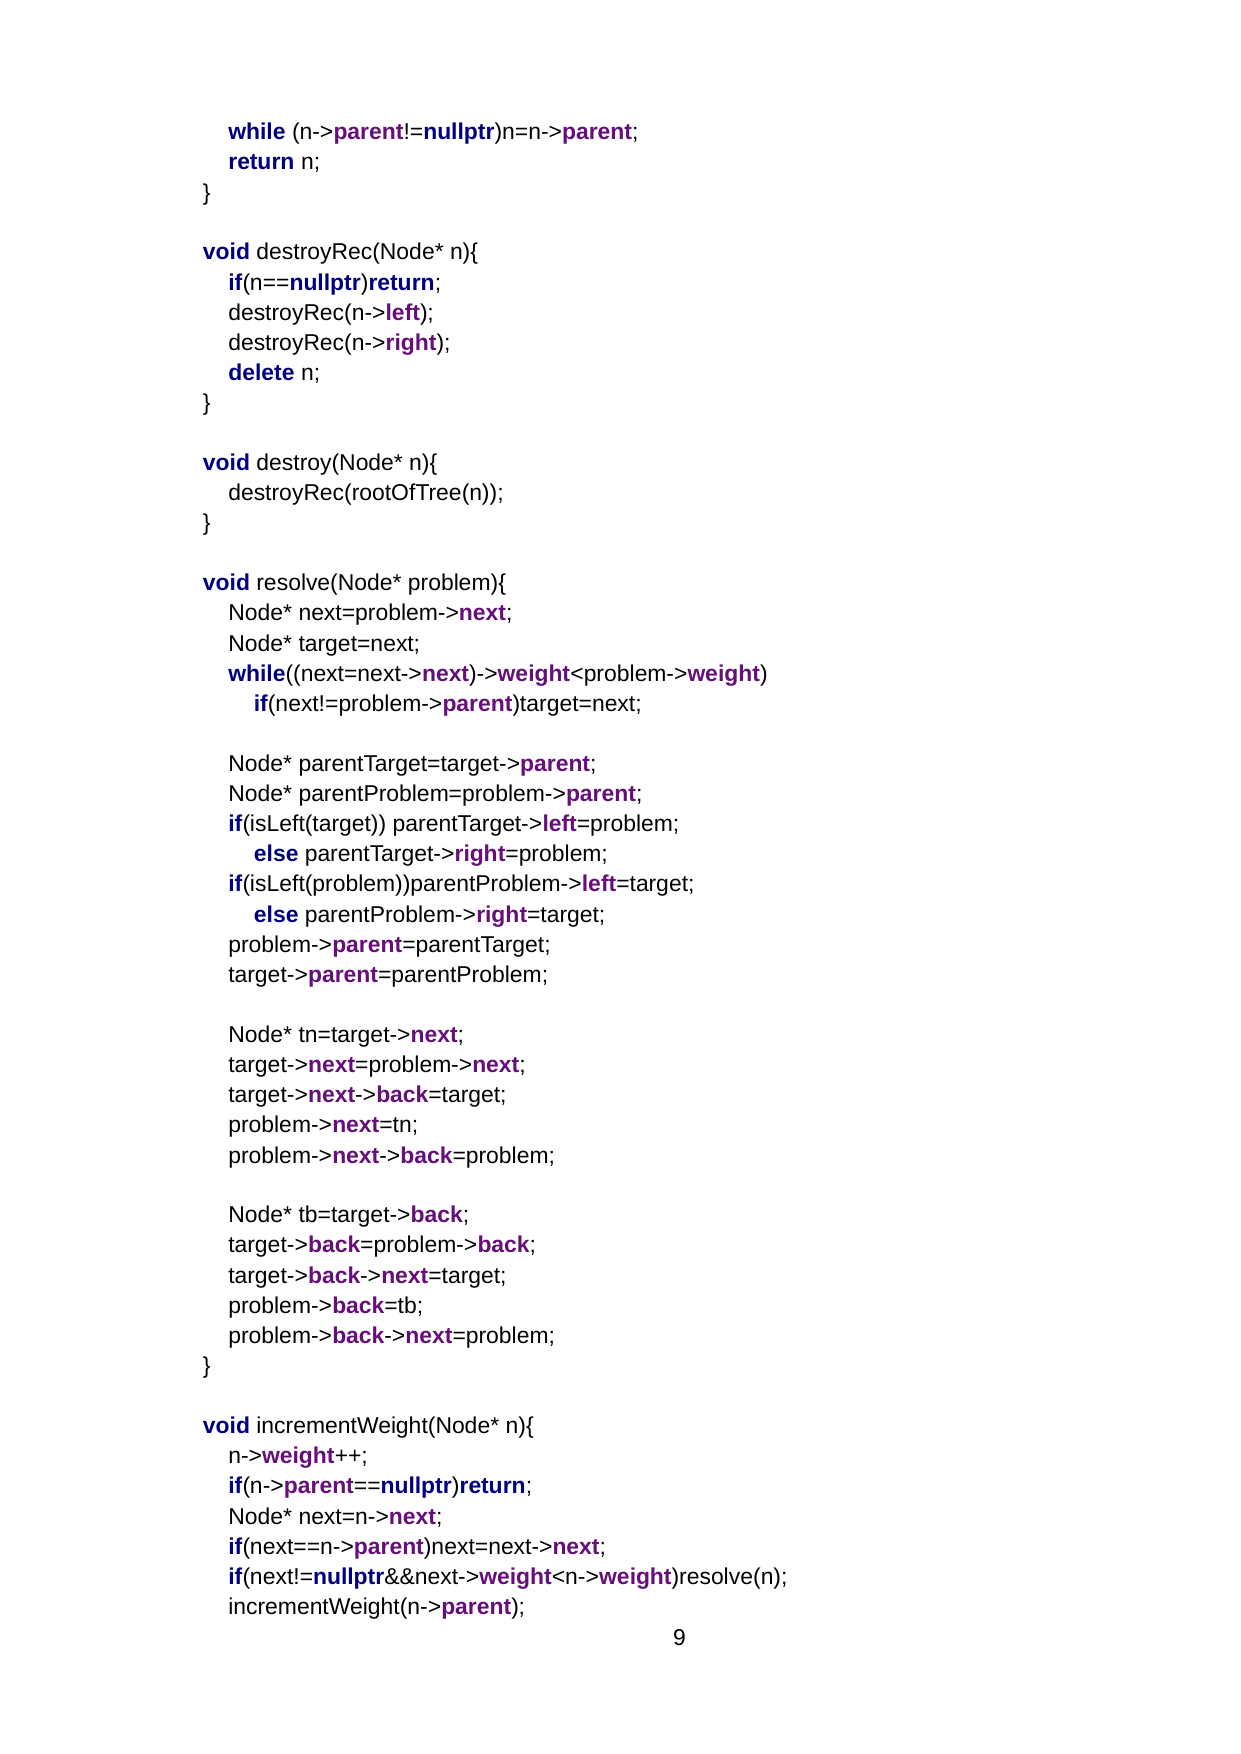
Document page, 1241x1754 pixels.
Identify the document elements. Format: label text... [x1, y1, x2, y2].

text if(n->parent==nullptr)return; [177, 1472, 1181, 1499]
text n->weight++; [177, 1442, 1181, 1468]
text Node* next=problem->next; [177, 599, 1181, 626]
text problem->back=tb; [177, 1292, 1181, 1318]
text void destroyRec(Node* n){ [177, 238, 1181, 264]
text target->back->next=target; [177, 1262, 1181, 1288]
text } [177, 509, 1181, 536]
text problem->next=tn; [177, 1111, 1181, 1138]
text if(next==n->parent)next=next->next; [177, 1533, 1181, 1559]
text return n; [177, 148, 1181, 175]
text Node* parentTarget=target->parent; [177, 749, 1181, 776]
text Node* parentProblem=problem->parent; [177, 780, 1181, 806]
text while (n->parent!=nullptr)n=n->parent; [177, 118, 1181, 144]
text problem->back->next=problem; [177, 1322, 1181, 1348]
text Node* tn=target->next; [177, 1021, 1181, 1047]
text Node* next=n->next; [177, 1503, 1181, 1529]
text if(isLeft(target)) parentTarget->left=problem; [177, 810, 1181, 836]
text } [177, 178, 1181, 205]
text Node* tb=target->back; [177, 1201, 1181, 1228]
text target->next->back=target; [177, 1081, 1181, 1107]
text incrementWeight(n->parent); [177, 1593, 1181, 1619]
text else parentProblem->right=target; [177, 901, 1181, 927]
text destroyRec(n->left); [177, 299, 1181, 325]
text void resolve(Node* problem){ [177, 569, 1181, 595]
text problem->next->back=problem; [177, 1142, 1181, 1168]
text problem->parent=parentTarget; [177, 931, 1181, 957]
text destroyRec(rootOfTree(n)); [177, 479, 1181, 506]
text target->next=problem->next; [177, 1051, 1181, 1077]
text void incrementWeight(Node* n){ [177, 1412, 1181, 1438]
text destroyRec(n->right); [177, 329, 1181, 355]
text while((next=next->next)->weight<problem->weight) [177, 660, 1181, 686]
text } [177, 1352, 1181, 1379]
text target->back=problem->back; [177, 1231, 1181, 1258]
text Node* target=next; [177, 629, 1181, 656]
text if(next!=nullptr&&next->weight<n->weight)resolve(n); [177, 1563, 1181, 1589]
text if(next!=problem->parent)target=next; [177, 690, 1181, 716]
text delete n; [177, 359, 1181, 385]
text target->parent=parentProblem; [177, 961, 1181, 987]
text else parentTarget->right=problem; [177, 840, 1181, 867]
text if(n==nullptr)return; [177, 268, 1181, 295]
text if(isLeft(problem))parentProblem->left=target; [177, 870, 1181, 897]
text } [177, 389, 1181, 416]
text void destroy(Node* n){ [177, 449, 1181, 475]
